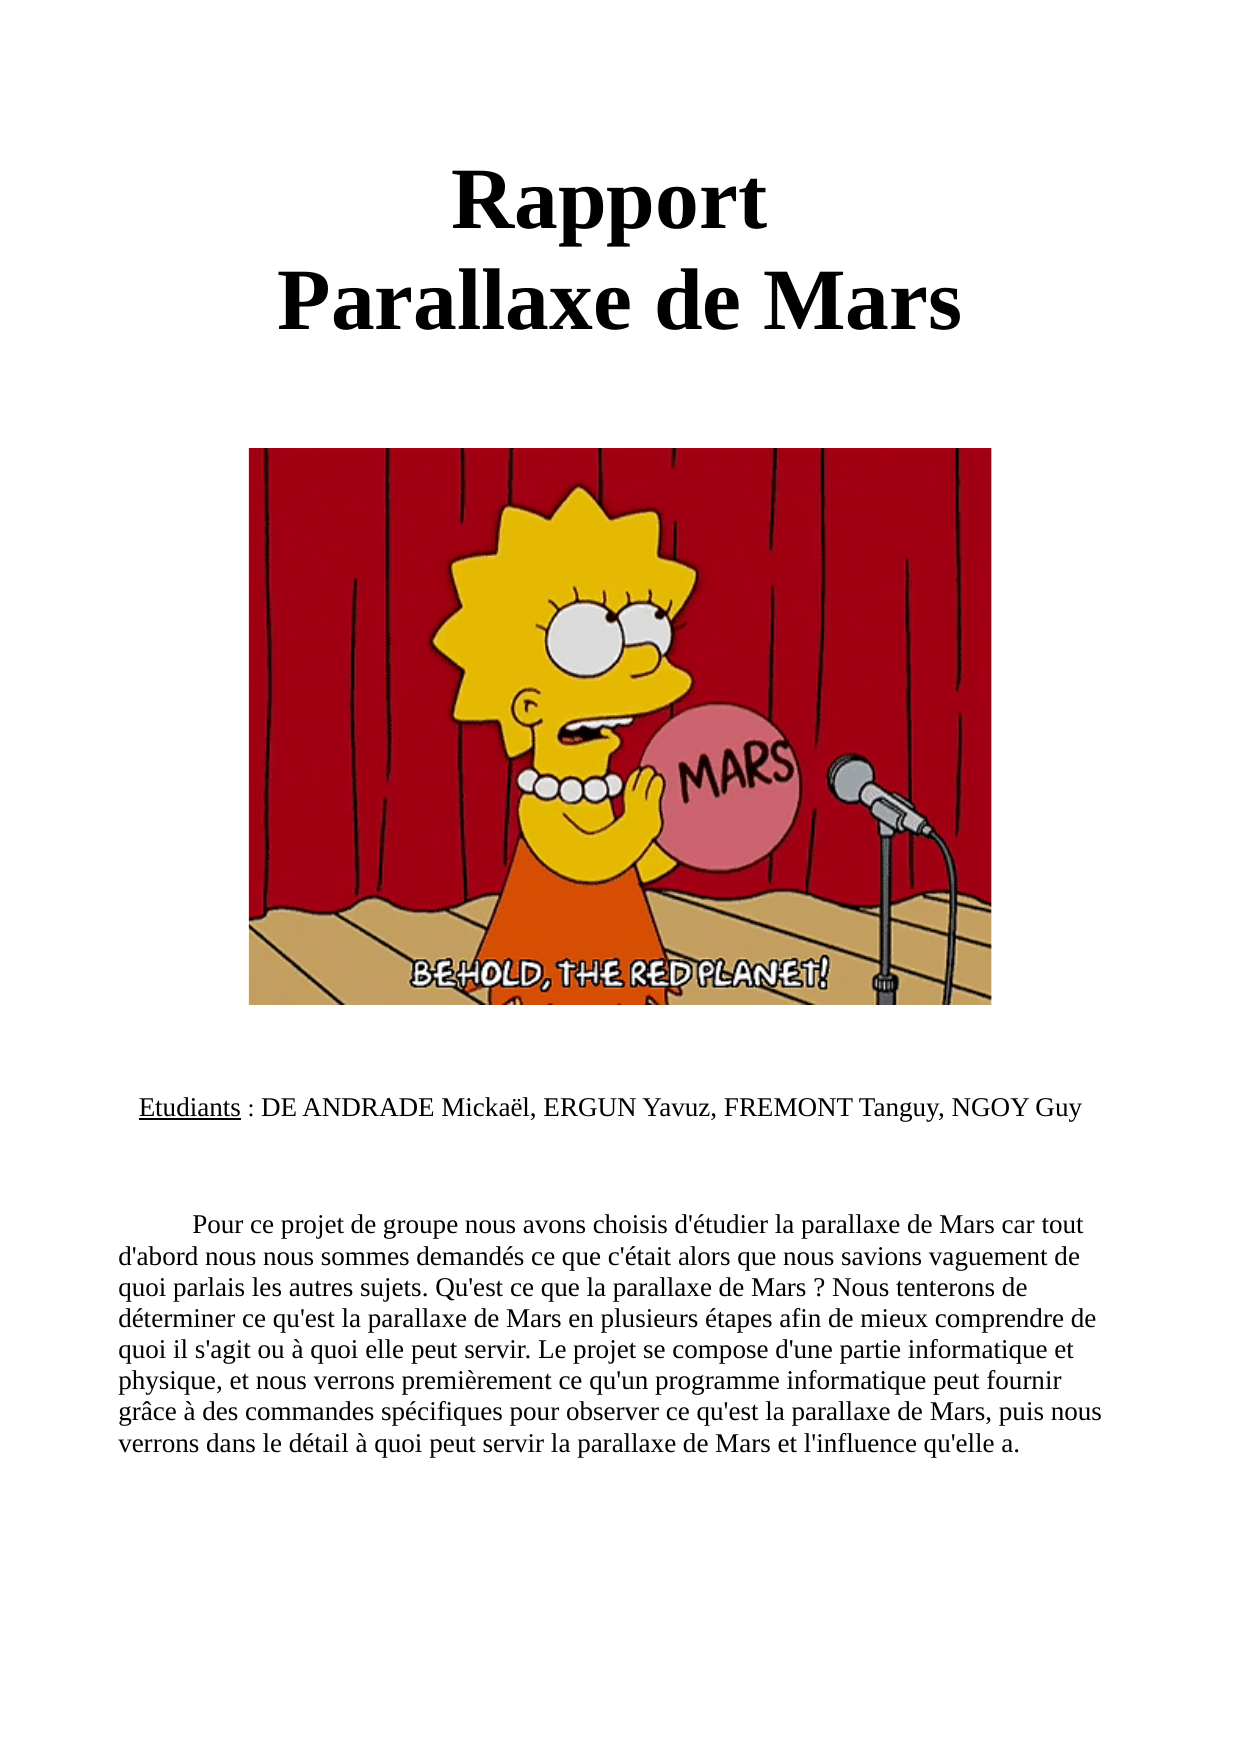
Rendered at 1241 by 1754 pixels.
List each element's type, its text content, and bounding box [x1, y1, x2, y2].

text Pour ce projet de groupe nous avons choisis d'étudier la parallaxe de Mars car tout d'abord nous nous sommes demandés ce que c'était alors que nous savions vaguement de quoi parlais les autres sujets. Qu'est ce que la parallaxe de Mars ? Nous tenterons de déterminer ce qu'est la parallaxe de Mars en plusieurs étapes afin de mieux comprendre de quoi il s'agit ou à quoi elle peut servir. Le projet se compose d'une partie informatique et physique, et nous verrons premièrement ce qu'un programme informatique peut fournir grâce à des commandes spécifiques pour observer ce qu'est la parallaxe de Mars, puis nous verrons dans le détail à quoi peut servir la parallaxe de Mars et l'influence qu'elle a. [118, 1209, 1122, 1458]
text Rapport [118, 147, 1122, 247]
picture [248, 448, 992, 1005]
text Parallaxe de Mars [118, 247, 1122, 348]
text Etudiants : DE ANDRADE Mickaël, ERGUN Yavuz, FREMONT Tanguy, NGOY Guy [118, 1091, 1122, 1122]
